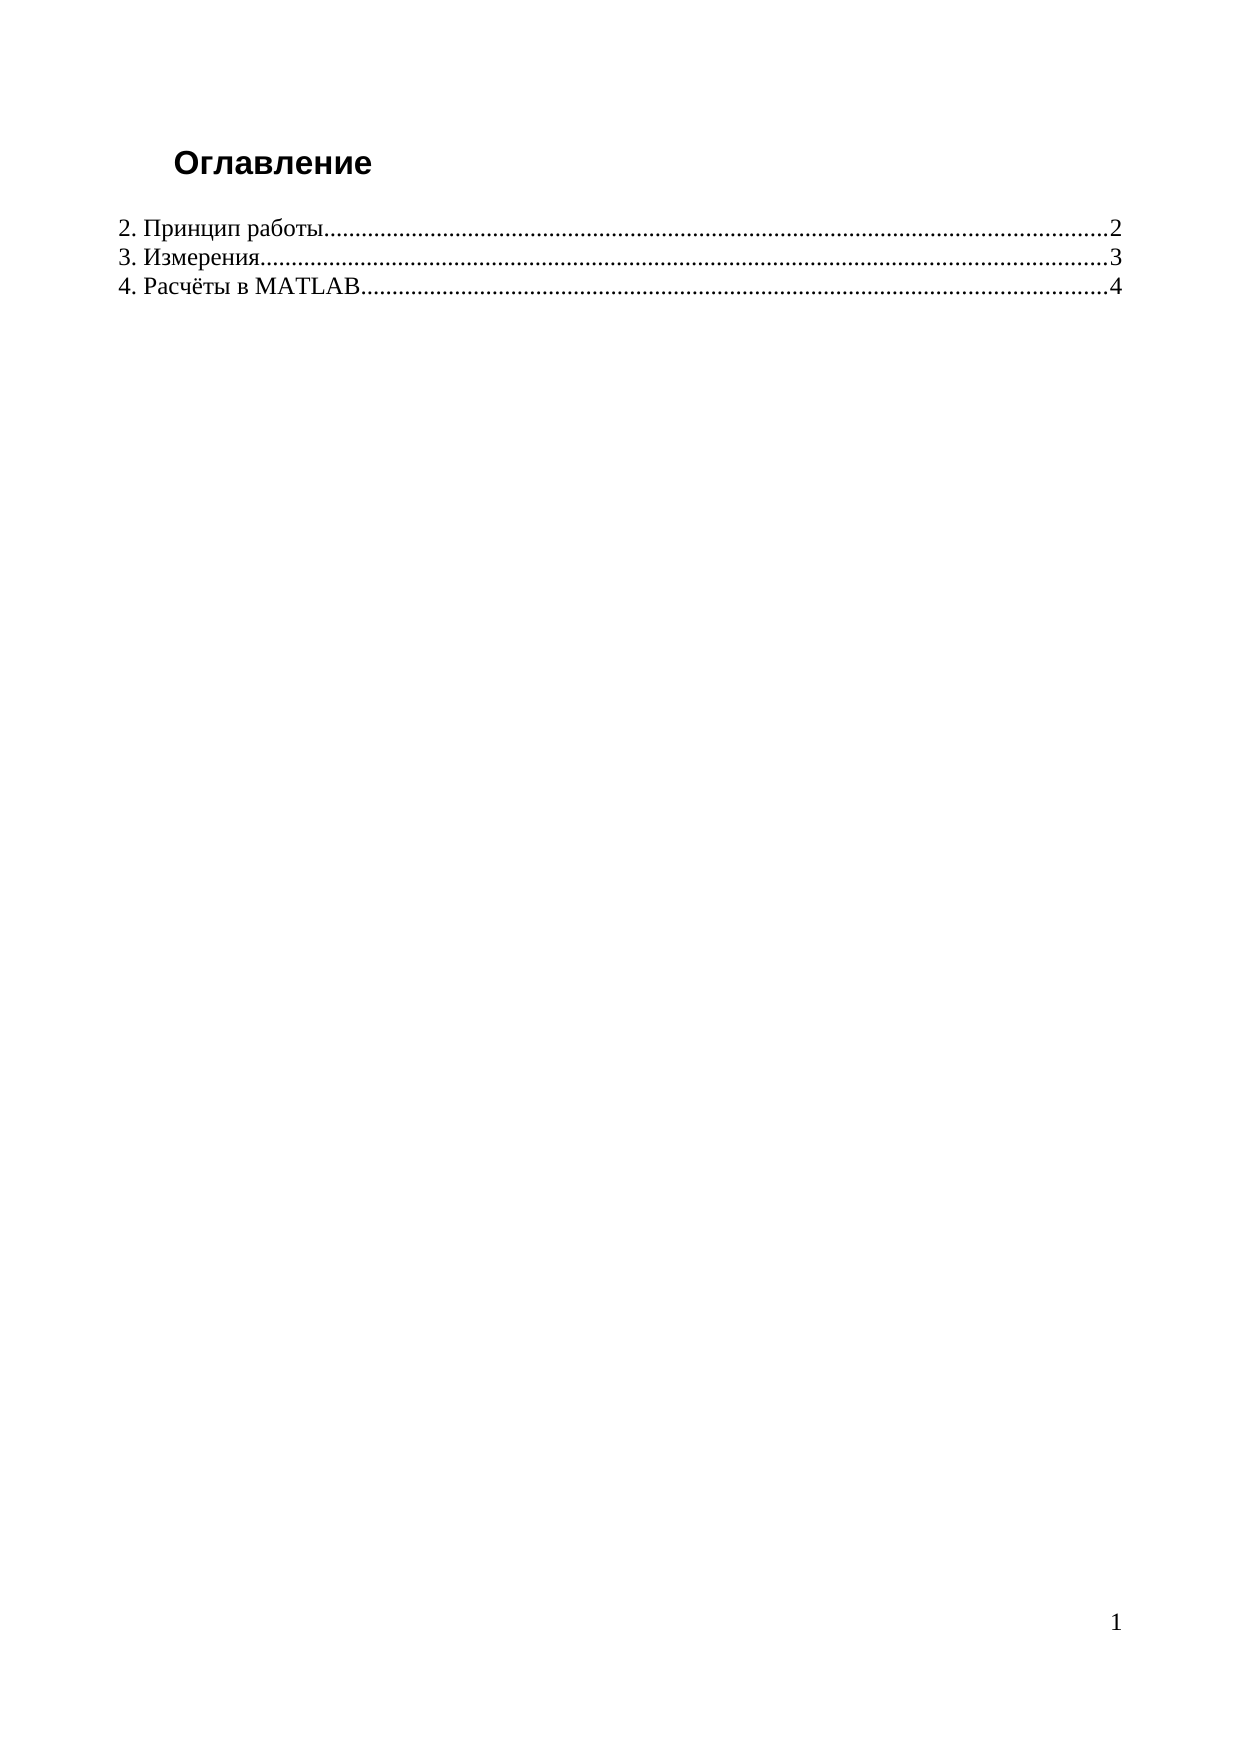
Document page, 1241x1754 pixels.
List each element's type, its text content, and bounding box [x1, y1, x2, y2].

text 2. Принцип работы 2 [118, 213, 1122, 242]
text 3. Измерения 3 [118, 242, 1122, 271]
subtitle Оглавление [118, 143, 1122, 182]
text 4. Расчёты в MATLAB 4 [118, 271, 1122, 299]
